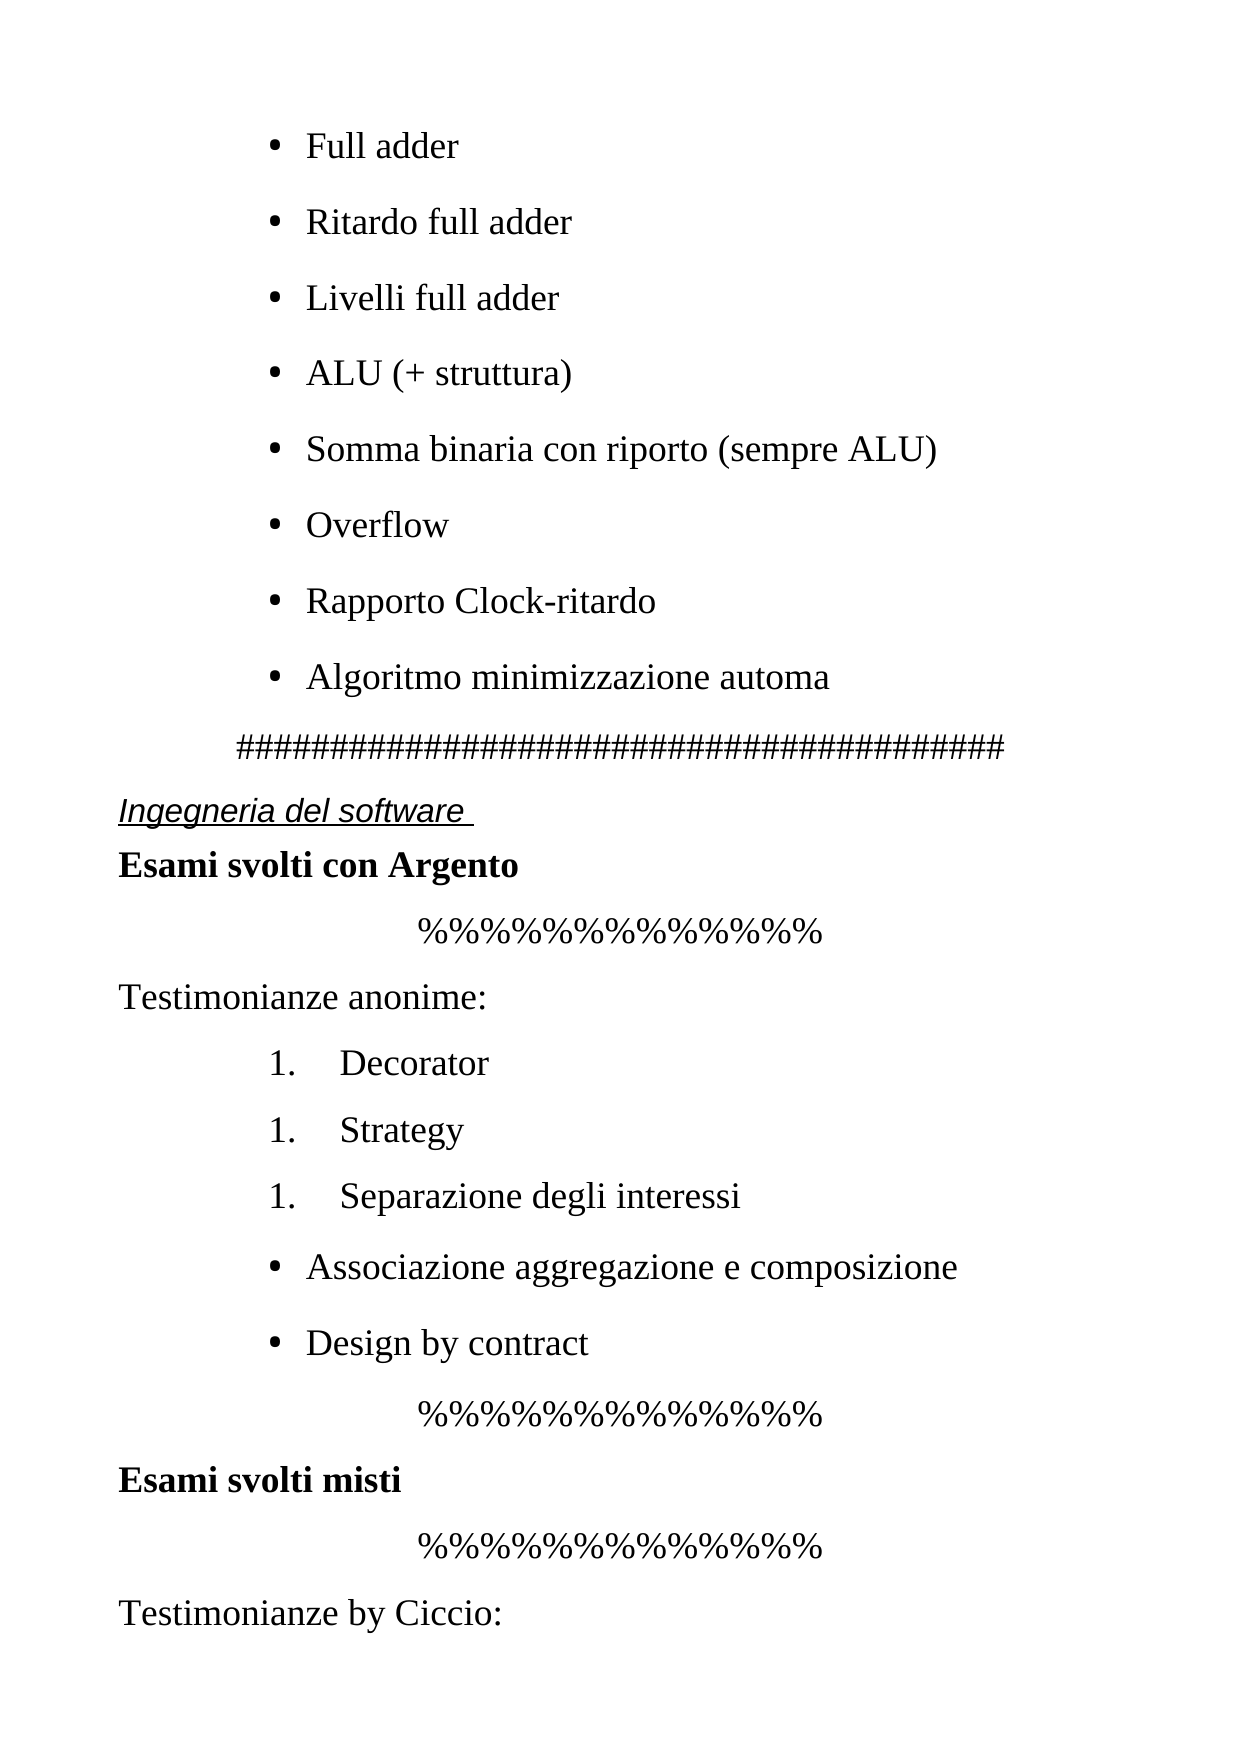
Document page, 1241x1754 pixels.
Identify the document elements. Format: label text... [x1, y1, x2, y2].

text ######################################### [118, 725, 1122, 768]
list Livelli full adder [268, 270, 1122, 321]
list Decorator [268, 1041, 1122, 1084]
list Rapporto Clock-ritardo [268, 573, 1122, 624]
list Full adder [268, 118, 1122, 169]
list Design by contract [268, 1315, 1122, 1366]
text Esami svolti misti [118, 1457, 1122, 1501]
list Somma binaria con riporto (sempre ALU) [268, 421, 1122, 472]
list Strategy [268, 1107, 1122, 1150]
list Overflow [268, 497, 1122, 548]
text Testimonianze by Ciccio: [118, 1590, 1122, 1633]
list Separazione degli interessi [268, 1173, 1122, 1216]
text %%%%%%%%%%%%% [118, 908, 1122, 951]
text %%%%%%%%%%%%% [118, 1524, 1122, 1567]
text Testimonianze anonime: [118, 974, 1122, 1018]
text %%%%%%%%%%%%% [118, 1391, 1122, 1434]
text Esami svolti con Argento [118, 842, 1122, 885]
list ALU (+ struttura) [268, 346, 1122, 397]
list Associazione aggregazione e composizione [268, 1239, 1122, 1291]
list Algoritmo minimizzazione automa [268, 649, 1122, 700]
subtitle Ingegneria del software [118, 791, 1122, 829]
list Ritardo full adder [268, 194, 1122, 245]
